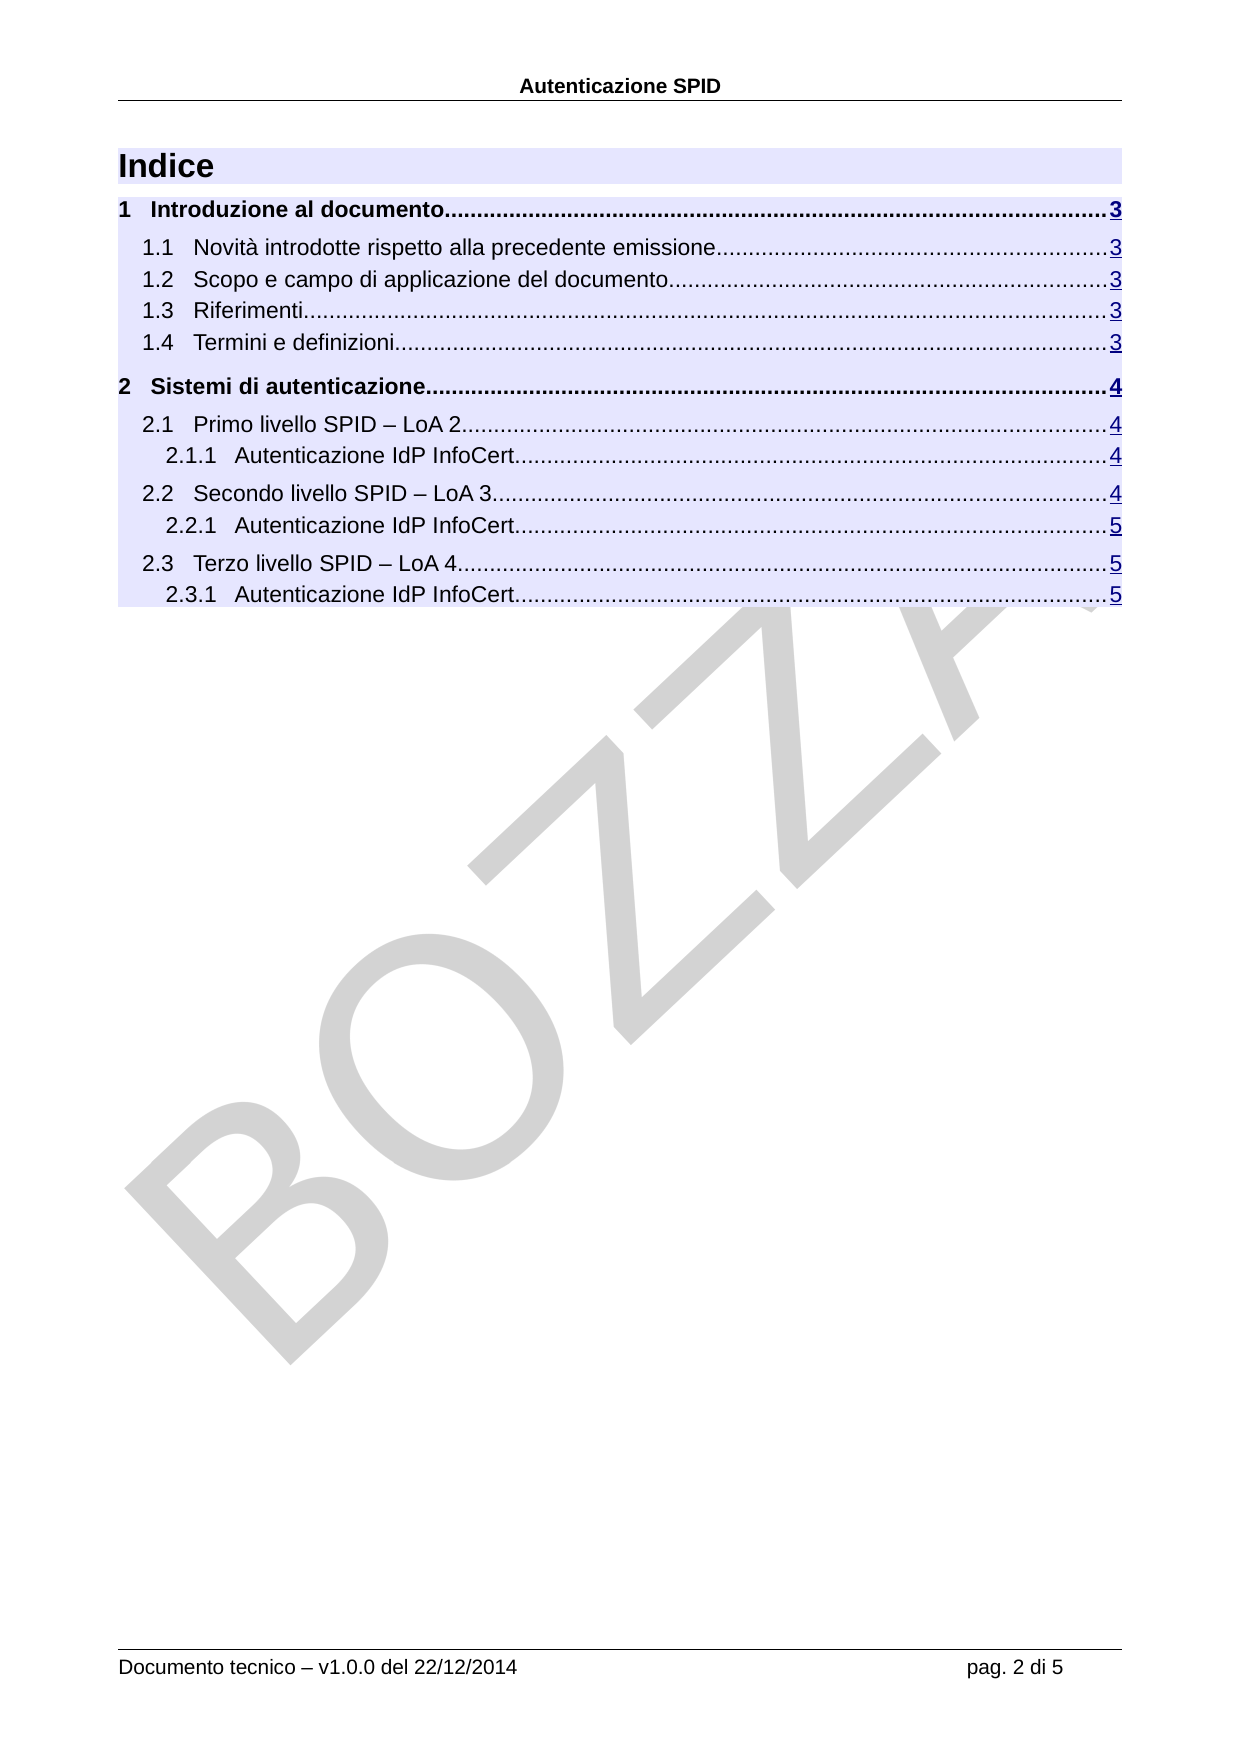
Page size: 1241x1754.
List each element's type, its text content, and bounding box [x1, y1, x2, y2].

text 2 Sistemi di autenticazione 4 [118, 373, 1122, 399]
text 2.3 Terzo livello SPID – LoA 4 5 [142, 550, 1122, 576]
text 1.2 Scopo e campo di applicazione del documento 3 [142, 267, 1122, 292]
text 2.2 Secondo livello SPID – LoA 3 4 [142, 481, 1122, 506]
text 1.1 Novità introdotte rispetto alla precedente emissione 3 [142, 235, 1122, 261]
text 2.2.1 Autenticazione IdP InfoCert 5 [165, 512, 1122, 538]
text 1.3 Riferimenti 3 [142, 298, 1122, 323]
text 1.4 Termini e definizioni 3 [142, 329, 1122, 355]
text 2.1.1 Autenticazione IdP InfoCert 4 [165, 443, 1122, 468]
text 2.1 Primo livello SPID – LoA 2 4 [142, 411, 1122, 437]
text 1 Introduzione al documento 3 [118, 197, 1122, 223]
picture [220, 607, 1021, 1277]
subtitle Indice [118, 148, 1122, 184]
text 2.3.1 Autenticazione IdP InfoCert 5 [165, 582, 1122, 607]
